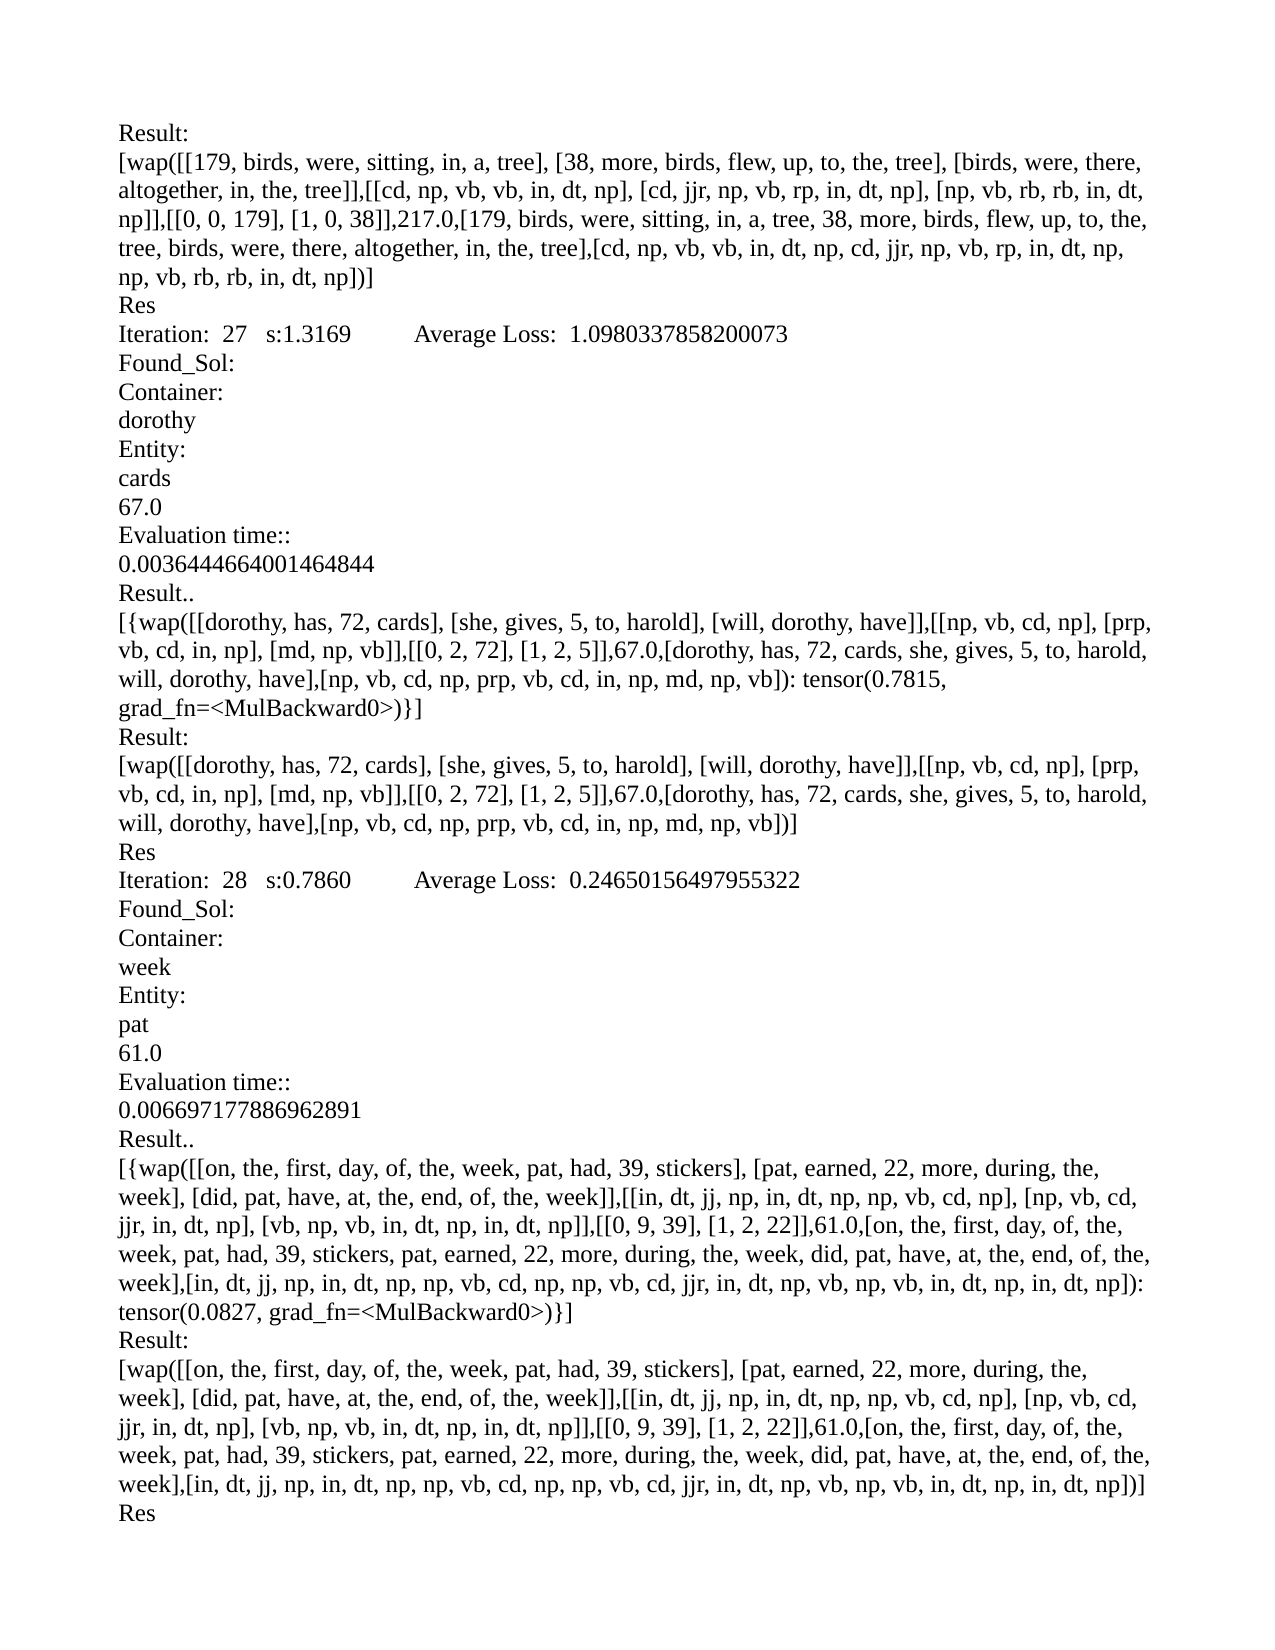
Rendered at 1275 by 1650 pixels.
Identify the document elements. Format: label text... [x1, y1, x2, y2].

text [wap([[179, birds, were, sitting, in, a, tree], [38, more, birds, flew, up, to, the, tree], [birds, were, there, altogether, in, the, tree]],[[cd, np, vb, vb, in, dt, np], [cd, jjr, np, vb, rp, in, dt, np], [np, vb, rb, rb, in, dt, np]],[[0, 0, 179], [1, 0, 38]],217.0,[179, birds, were, sitting, in, a, tree, 38, more, birds, flew, up, to, the, tree, birds, were, there, altogether, in, the, tree],[cd, np, vb, vb, in, dt, np, cd, jjr, np, vb, rp, in, dt, np, np, vb, rb, rb, in, dt, np])] [118, 147, 1157, 291]
text Container: [118, 377, 1157, 406]
text week [118, 952, 1157, 981]
text 67.0 [118, 492, 1157, 521]
text Res [118, 291, 1157, 319]
text Container: [118, 923, 1157, 952]
text Found_Sol: [118, 348, 1157, 377]
text 61.0 [118, 1038, 1157, 1067]
text Found_Sol: [118, 894, 1157, 923]
text Result: [118, 1326, 1157, 1354]
text Res [118, 1498, 1157, 1527]
text [{wap([[on, the, first, day, of, the, week, pat, had, 39, stickers], [pat, earned, 22, more, during, the, week], [did, pat, have, at, the, end, of, the, week]],[[in, dt, jj, np, in, dt, np, np, vb, cd, np], [np, vb, cd, jjr, in, dt, np], [vb, np, vb, in, dt, np, in, dt, np]],[[0, 9, 39], [1, 2, 22]],61.0,[on, the, first, day, of, the, week, pat, had, 39, stickers, pat, earned, 22, more, during, the, week, did, pat, have, at, the, end, of, the, week],[in, dt, jj, np, in, dt, np, np, vb, cd, np, np, vb, cd, jjr, in, dt, np, vb, np, vb, in, dt, np, in, dt, np]): tensor(0.0827, grad_fn=<MulBackward0>)}] [118, 1153, 1157, 1326]
text [{wap([[dorothy, has, 72, cards], [she, gives, 5, to, harold], [will, dorothy, have]],[[np, vb, cd, np], [prp, vb, cd, in, np], [md, np, vb]],[[0, 2, 72], [1, 2, 5]],67.0,[dorothy, has, 72, cards, she, gives, 5, to, harold, will, dorothy, have],[np, vb, cd, np, prp, vb, cd, in, np, md, np, vb]): tensor(0.7815, grad_fn=<MulBackward0>)}] [118, 607, 1157, 722]
text Iteration: 28 s:0.7860 Average Loss: 0.24650156497955322 [118, 866, 1157, 894]
text dorothy [118, 406, 1157, 434]
text Result.. [118, 1124, 1157, 1153]
text Evaluation time:: [118, 1067, 1157, 1096]
text Result: [118, 722, 1157, 751]
text Res [118, 837, 1157, 866]
text [wap([[on, the, first, day, of, the, week, pat, had, 39, stickers], [pat, earned, 22, more, during, the, week], [did, pat, have, at, the, end, of, the, week]],[[in, dt, jj, np, in, dt, np, np, vb, cd, np], [np, vb, cd, jjr, in, dt, np], [vb, np, vb, in, dt, np, in, dt, np]],[[0, 9, 39], [1, 2, 22]],61.0,[on, the, first, day, of, the, week, pat, had, 39, stickers, pat, earned, 22, more, during, the, week, did, pat, have, at, the, end, of, the, week],[in, dt, jj, np, in, dt, np, np, vb, cd, np, np, vb, cd, jjr, in, dt, np, vb, np, vb, in, dt, np, in, dt, np])] [118, 1354, 1157, 1498]
text Entity: [118, 981, 1157, 1009]
text Result.. [118, 578, 1157, 607]
text 0.0036444664001464844 [118, 549, 1157, 578]
text 0.006697177886962891 [118, 1096, 1157, 1124]
text [wap([[dorothy, has, 72, cards], [she, gives, 5, to, harold], [will, dorothy, have]],[[np, vb, cd, np], [prp, vb, cd, in, np], [md, np, vb]],[[0, 2, 72], [1, 2, 5]],67.0,[dorothy, has, 72, cards, she, gives, 5, to, harold, will, dorothy, have],[np, vb, cd, np, prp, vb, cd, in, np, md, np, vb])] [118, 751, 1157, 837]
text Evaluation time:: [118, 521, 1157, 549]
text Result: [118, 118, 1157, 147]
text Entity: [118, 434, 1157, 463]
text cards [118, 463, 1157, 492]
text pat [118, 1009, 1157, 1038]
text Iteration: 27 s:1.3169 Average Loss: 1.0980337858200073 [118, 319, 1157, 348]
